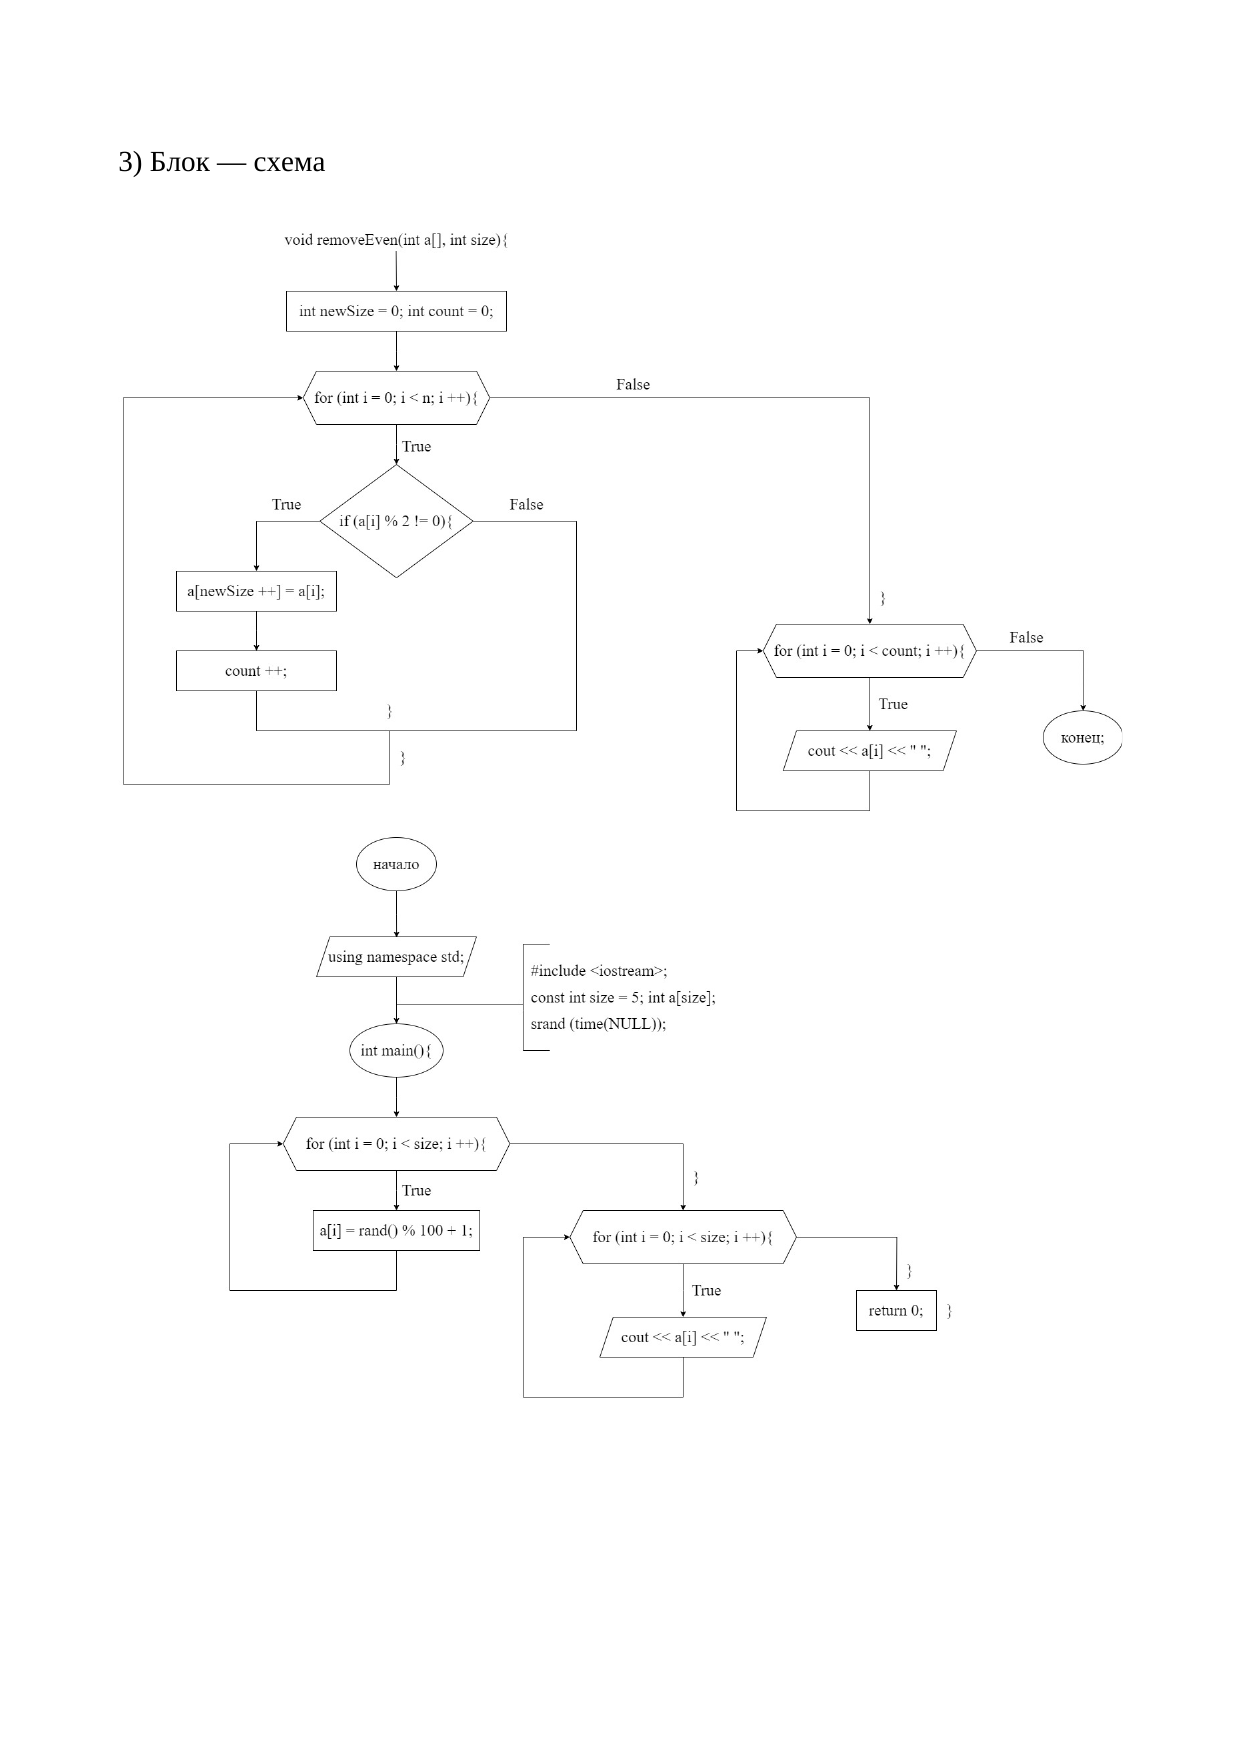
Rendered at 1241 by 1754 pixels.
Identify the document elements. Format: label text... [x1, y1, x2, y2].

picture [118, 226, 1123, 1403]
text 3) Блок — схема [118, 118, 1122, 177]
